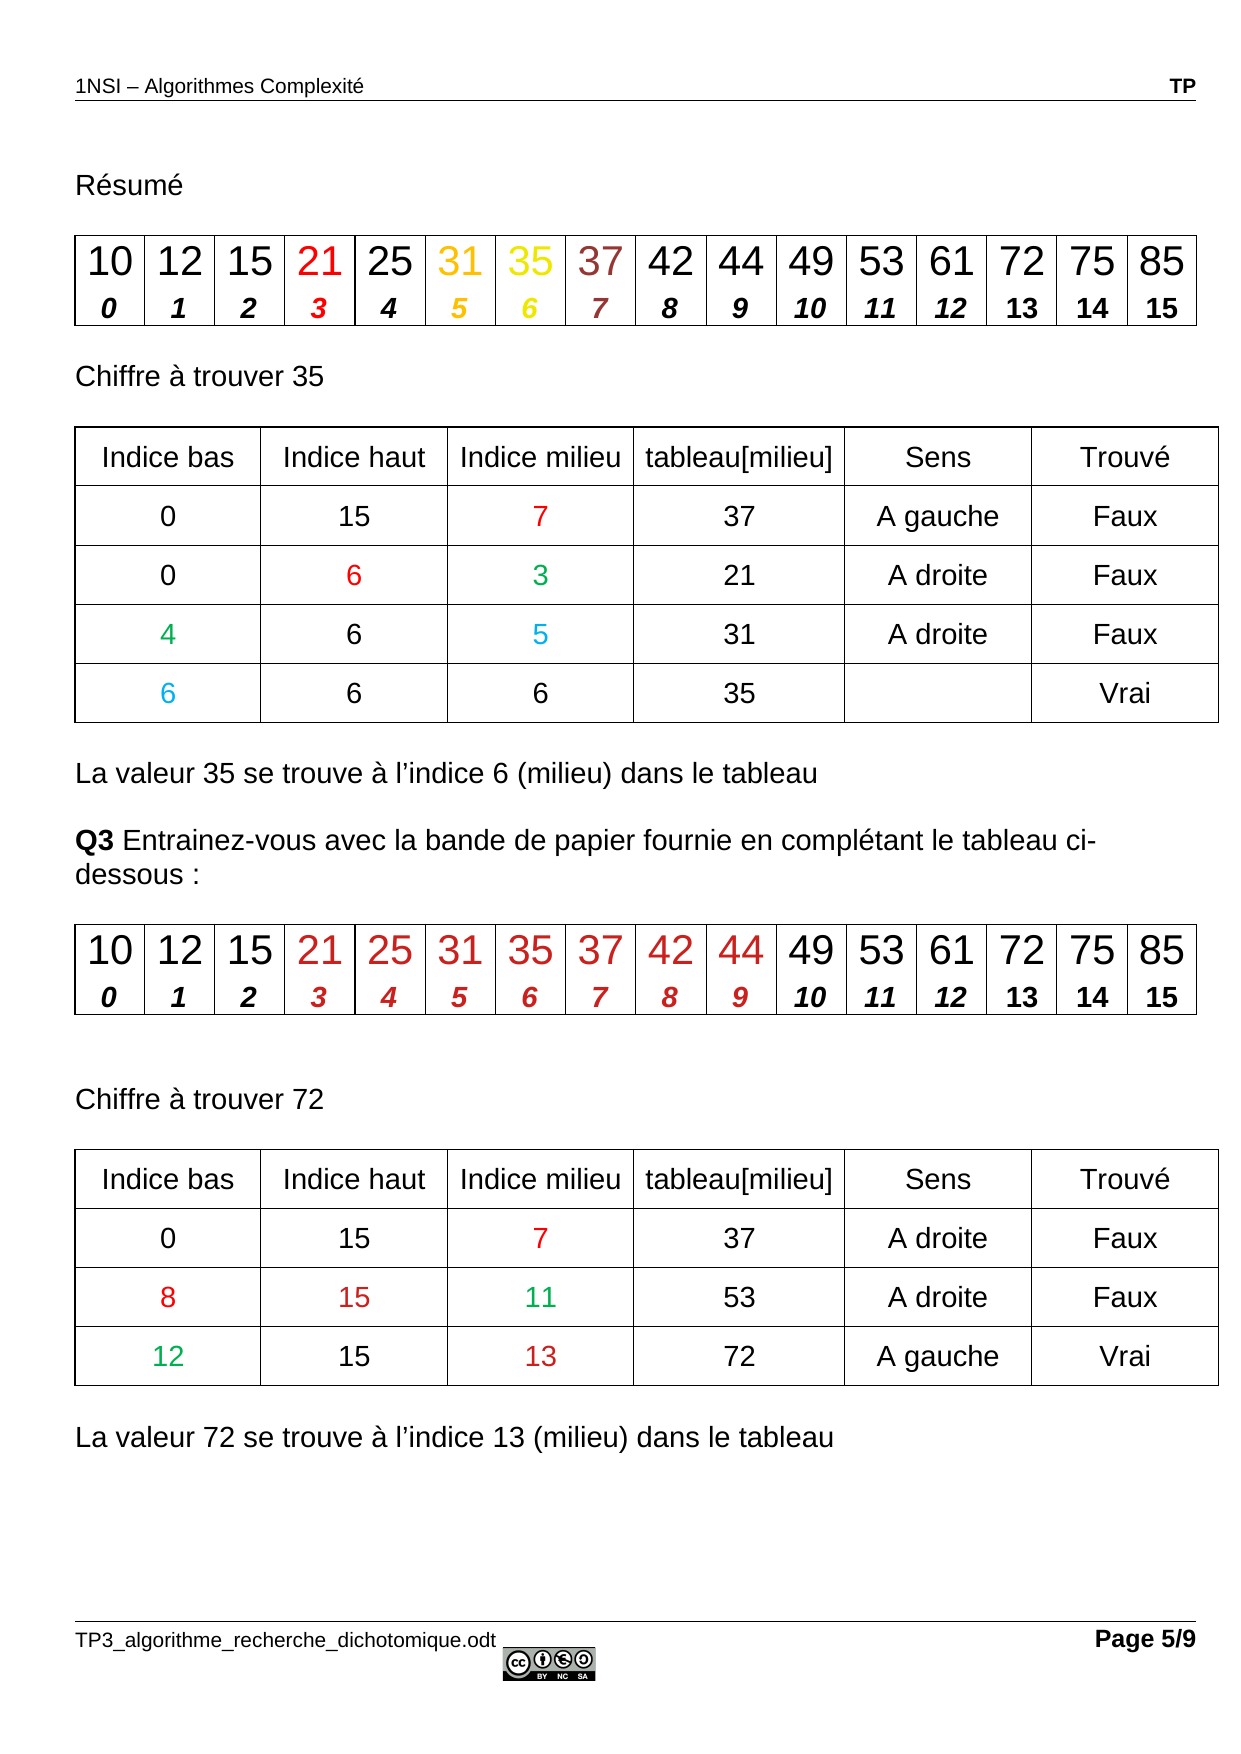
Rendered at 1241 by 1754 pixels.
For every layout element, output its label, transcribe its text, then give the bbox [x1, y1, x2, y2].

table_header 53 11 [847, 925, 916, 1014]
table_cell Faux [1032, 1209, 1218, 1267]
table_cell 21 [634, 546, 844, 603]
text La valeur 35 se trouve à l’indice 6 (milieu) dans le tableau [75, 756, 1196, 790]
table_header 85 15 [1128, 236, 1196, 325]
table_header 21 3 [285, 236, 354, 325]
table_header Indice bas [76, 1150, 260, 1208]
table_cell 37 [634, 486, 844, 544]
table_header tableau[milieu] [634, 1150, 844, 1208]
table_header Indice haut [261, 1150, 447, 1208]
table_cell A gauche [845, 486, 1031, 544]
table_header Indice milieu [448, 428, 633, 485]
picture [502, 1647, 596, 1681]
table_header tableau[milieu] [634, 428, 844, 485]
table_cell 4 [76, 605, 260, 663]
table_cell A droite [845, 1268, 1031, 1326]
table_header 15 2 [215, 236, 284, 325]
table_header 37 7 [566, 925, 635, 1014]
table_header Sens [845, 428, 1031, 485]
table_header 49 10 [777, 925, 846, 1014]
table_cell 31 [634, 605, 844, 663]
text Q3 Entrainez-vous avec la bande de papier fournie en complétant le tableau ci-dessous : [75, 823, 1196, 890]
table_header 49 10 [777, 236, 846, 325]
table_cell 35 [634, 664, 844, 722]
table_cell 6 [448, 664, 633, 722]
table_header 75 14 [1057, 236, 1127, 325]
table_cell 6 [76, 664, 260, 722]
table_cell A droite [845, 1209, 1031, 1267]
table_header 25 4 [356, 925, 425, 1014]
table_header 61 12 [917, 236, 986, 325]
table_header 53 11 [847, 236, 916, 325]
table_header Indice haut [261, 428, 447, 485]
table_cell Faux [1032, 1268, 1218, 1326]
table_cell 72 [634, 1327, 844, 1385]
table_header 72 13 [987, 925, 1056, 1014]
table_header 10 0 [76, 925, 144, 1014]
table_cell A droite [845, 546, 1031, 603]
table_header 21 3 [285, 925, 354, 1014]
table_header 37 7 [566, 236, 635, 325]
table_cell 13 [448, 1327, 633, 1385]
table_cell 5 [448, 605, 633, 663]
table_header 25 4 [356, 236, 425, 325]
table_header 31 5 [426, 925, 495, 1014]
table_header 85 15 [1128, 925, 1196, 1014]
table_cell 3 [448, 546, 633, 603]
table_cell Vrai [1032, 664, 1218, 722]
table_header 42 8 [636, 925, 706, 1014]
table_header 72 13 [987, 236, 1056, 325]
table_cell A droite [845, 605, 1031, 663]
table_header 44 9 [707, 925, 776, 1014]
table_header Trouvé [1032, 1150, 1218, 1208]
table_header 61 12 [917, 925, 986, 1014]
table_header 10 0 [76, 236, 144, 325]
text Chiffre à trouver 72 [75, 1082, 1196, 1115]
table_cell 15 [261, 1268, 447, 1326]
table_header Indice bas [76, 428, 260, 485]
table_cell Vrai [1032, 1327, 1218, 1385]
table_cell 7 [448, 1209, 633, 1267]
table_header 42 8 [636, 236, 706, 325]
table_cell 11 [448, 1268, 633, 1326]
text Résumé [75, 168, 1196, 201]
table_cell 8 [76, 1268, 260, 1326]
table_cell [845, 664, 1031, 722]
table_header 35 6 [496, 925, 565, 1014]
table_cell 0 [76, 546, 260, 603]
table_cell Faux [1032, 486, 1218, 544]
table_header Sens [845, 1150, 1031, 1208]
table_cell 37 [634, 1209, 844, 1267]
table_header Indice milieu [448, 1150, 633, 1208]
table_cell 15 [261, 486, 447, 544]
table_cell 15 [261, 1209, 447, 1267]
text Chiffre à trouver 35 [75, 359, 1196, 393]
table_header 75 14 [1057, 925, 1127, 1014]
table_cell Faux [1032, 605, 1218, 663]
table_header 31 5 [426, 236, 495, 325]
table_cell 53 [634, 1268, 844, 1326]
table_cell A gauche [845, 1327, 1031, 1385]
table_cell 6 [261, 546, 447, 603]
table_cell Faux [1032, 546, 1218, 603]
table_header Trouvé [1032, 428, 1218, 485]
table_header 15 2 [215, 925, 284, 1014]
table_header 12 1 [145, 236, 214, 325]
table_header 44 9 [707, 236, 776, 325]
table_cell 0 [76, 486, 260, 544]
table_cell 6 [261, 664, 447, 722]
table_header 12 1 [145, 925, 214, 1014]
table_cell 12 [76, 1327, 260, 1385]
table_header 35 6 [496, 236, 565, 325]
text La valeur 72 se trouve à l’indice 13 (milieu) dans le tableau [75, 1420, 1196, 1453]
table_cell 7 [448, 486, 633, 544]
table_cell 0 [76, 1209, 260, 1267]
table_cell 6 [261, 605, 447, 663]
table_cell 15 [261, 1327, 447, 1385]
